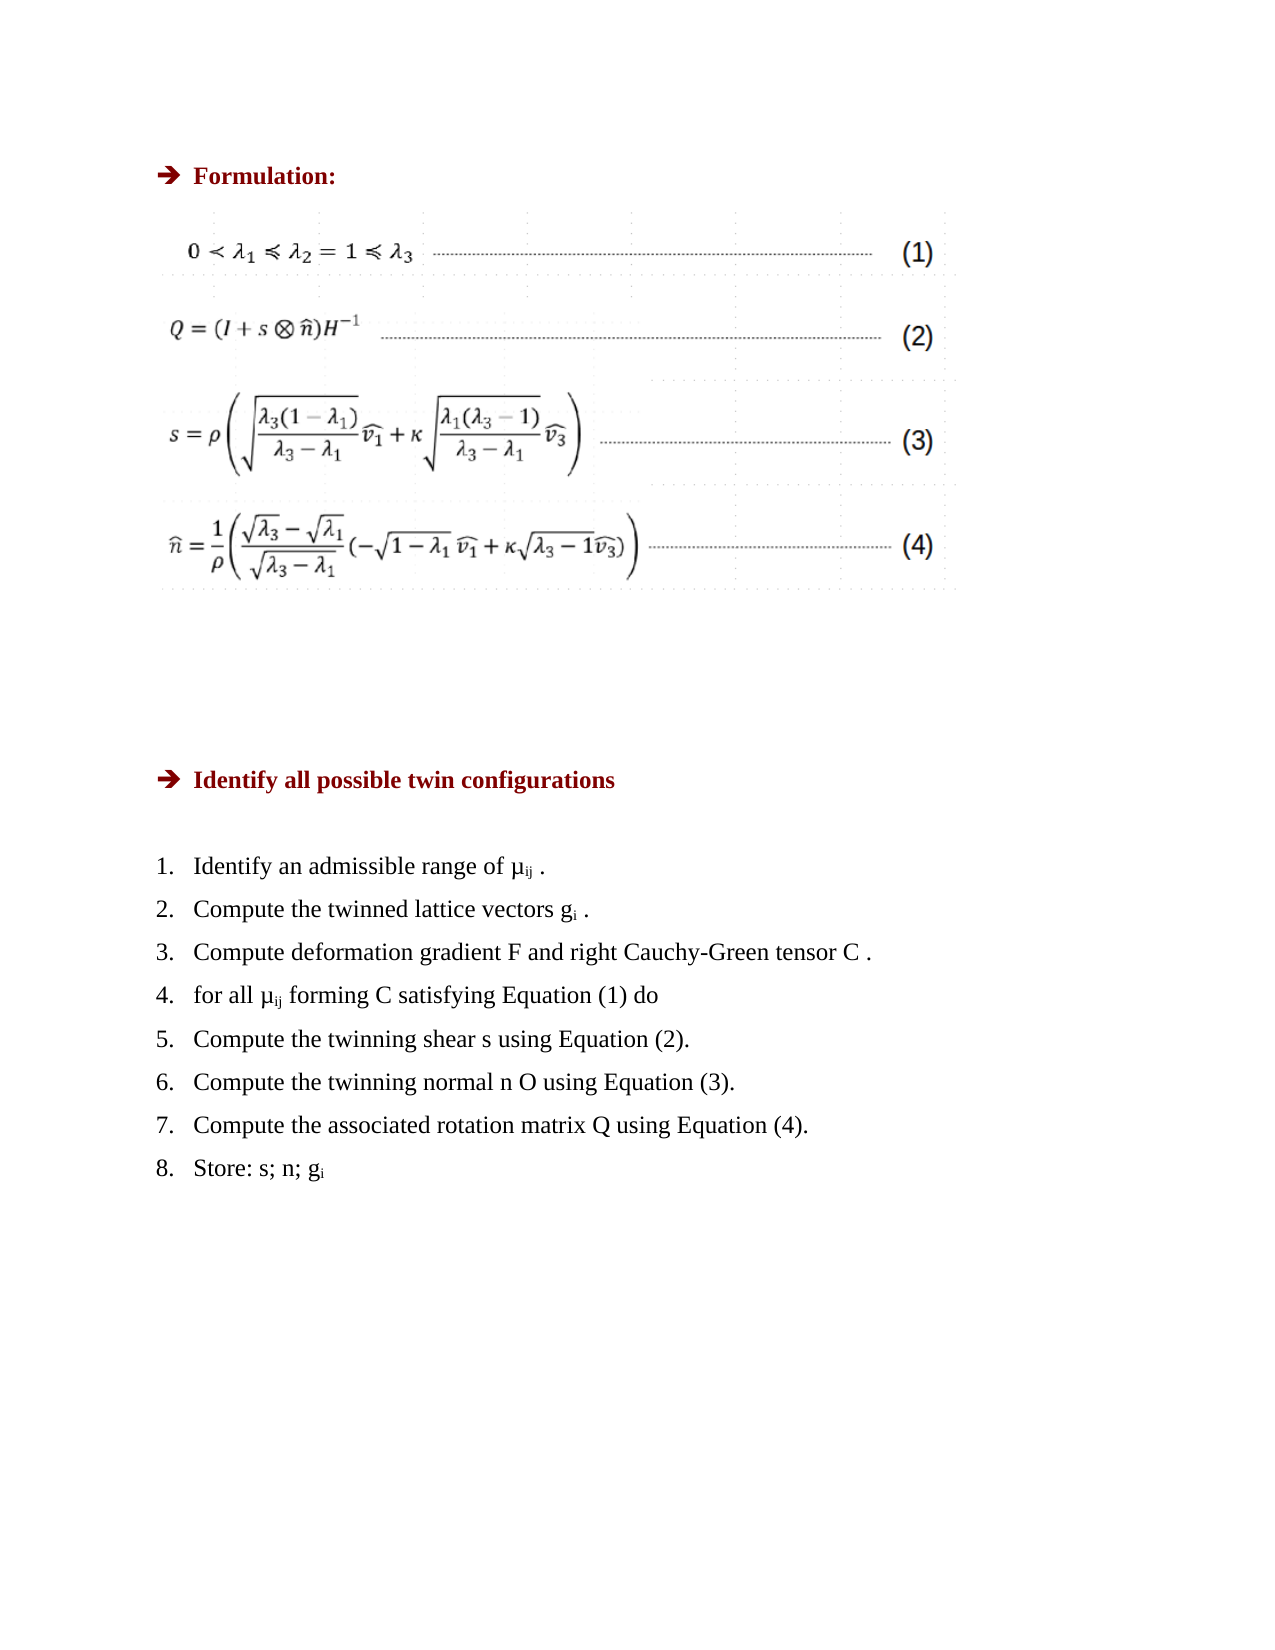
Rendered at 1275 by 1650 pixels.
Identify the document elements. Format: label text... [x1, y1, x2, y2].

list Compute the twinning shear s using Equation (2). [156, 1024, 1157, 1052]
list Formulation: [156, 161, 1157, 190]
list Compute the associated rotation matrix Q using Equation (4). [156, 1110, 1157, 1139]
list for all µij forming C satisfying Equation (1) do [156, 981, 1157, 1009]
list Store: s; n; gi [156, 1153, 1157, 1182]
list Identify an admissible range of µij . [156, 851, 1157, 880]
list Compute the twinned lattice vectors gi . [156, 894, 1157, 923]
list Compute deformation gradient F and right Cauchy-Green tensor C . [156, 937, 1157, 966]
list Compute the twinning normal n O using Equation (3). [156, 1067, 1157, 1096]
picture [162, 210, 965, 592]
list Identify all possible twin configurations [156, 765, 1157, 794]
